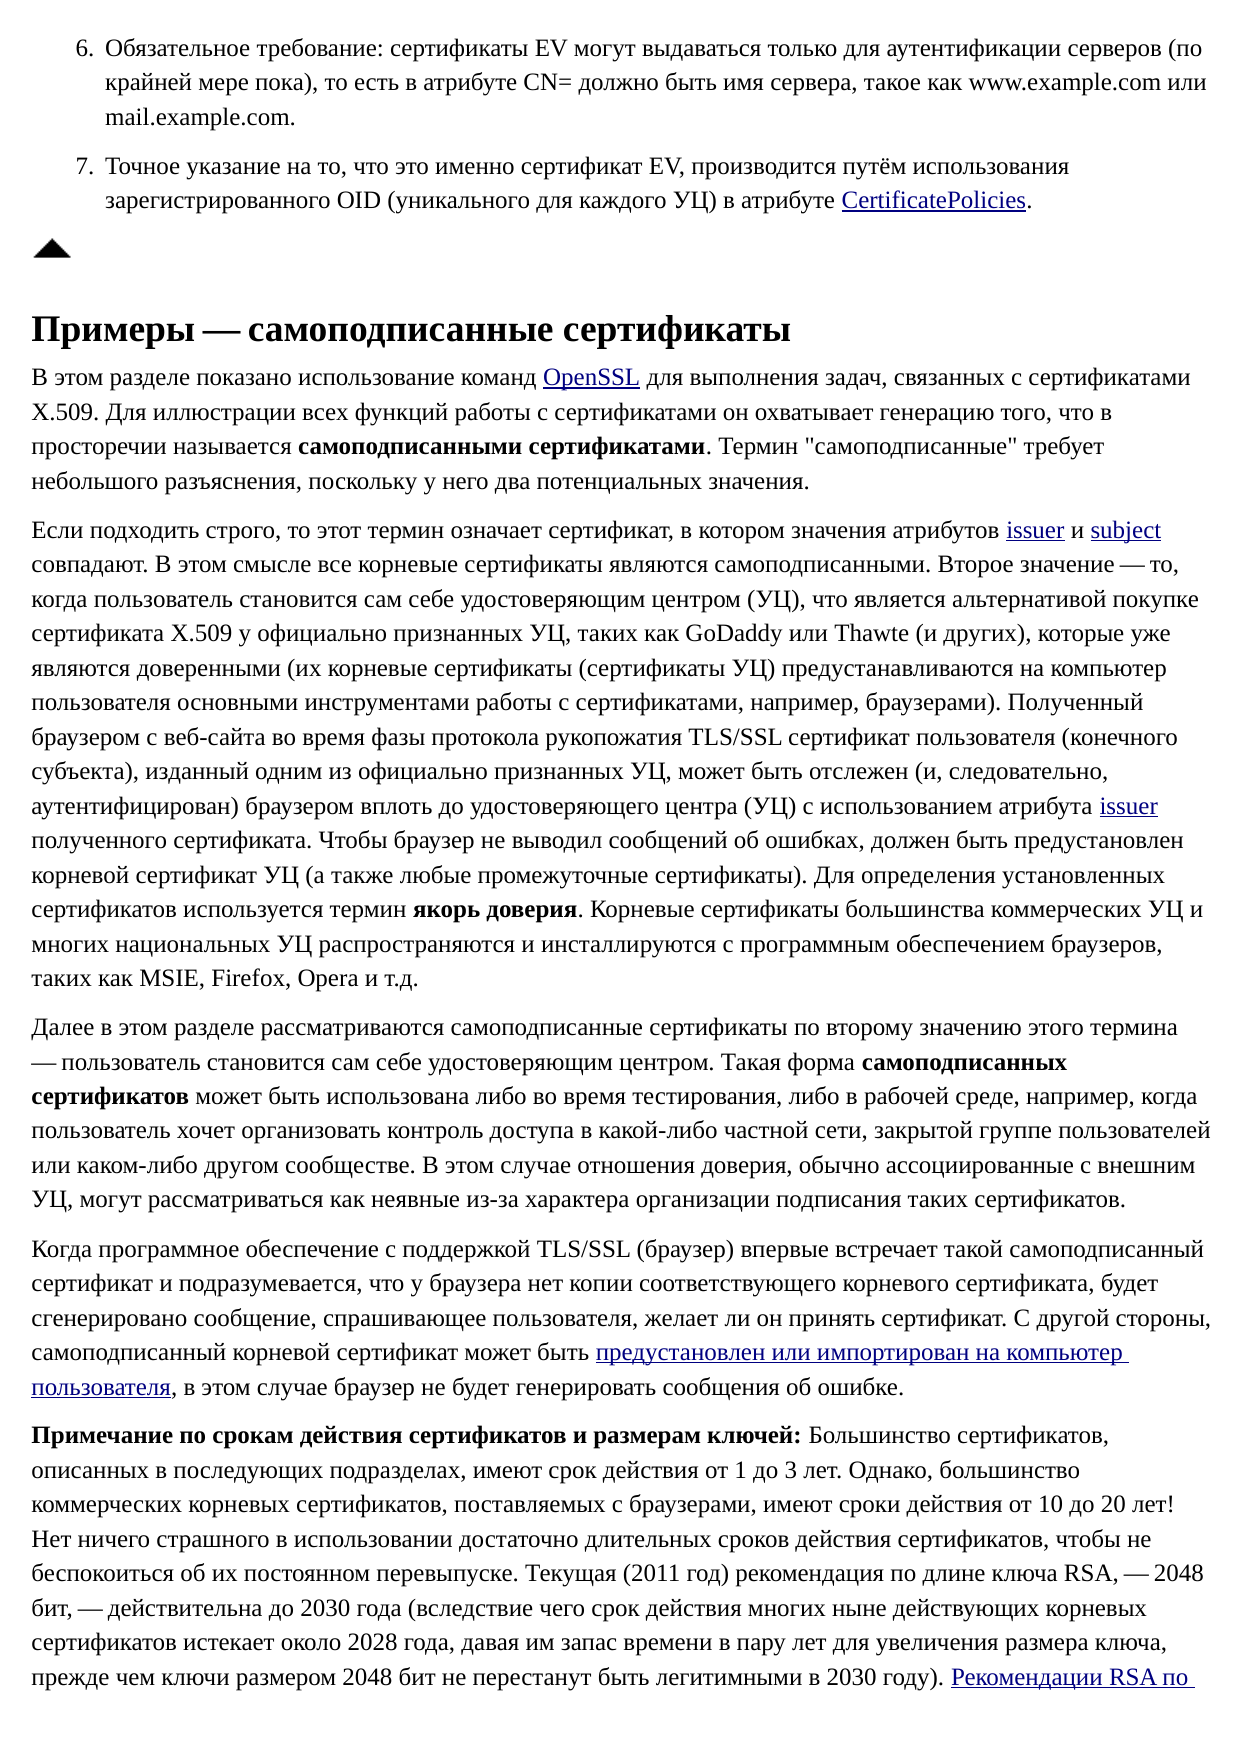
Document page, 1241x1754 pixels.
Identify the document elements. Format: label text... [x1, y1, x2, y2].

list Точное указание на то, что это именно сертификат EV, производится путём использования зарегистрированного OID (уникального для каждого УЦ) в атрибуте CertificatePolicies. [75, 151, 1212, 214]
subtitle Примеры — самоподписанные сертификаты [31, 307, 1212, 350]
text Далее в этом разделе рассматриваются самоподписанные сертификаты по второму значению этого термина — пользователь становится сам себе удостоверяющим центром. Такая форма самоподписанных сертификатов может быть использована либо во время тестирования, либо в рабочей среде, например, когда пользователь хочет организовать контроль доступа в какой-либо частной сети, закрытой группе пользователей или каком-либо другом сообществе. В этом случае отношения доверия, обычно ассоциированные с внешним УЦ, могут рассматриваться как неявные из-за характера организации подписания таких сертификатов. [31, 1012, 1212, 1213]
text Когда программное обеспечение с поддержкой TLS/SSL (браузер) впервые встречает такой самоподписанный сертификат и подразумевается, что у браузера нет копии соответствующего корневого сертификата, будет сгенерировано сообщение, спрашивающее пользователя, желает ли он принять сертификат. С другой стороны, самоподписанный корневой сертификат может быть предустановлен или импортирован на компьютер пользователя, в этом случае браузер не будет генерировать сообщения об ошибке. [31, 1234, 1212, 1400]
list Обязательное требование: сертификаты EV могут выдаваться только для аутентификации серверов (по крайней мере пока), то есть в атрибуте CN= должно быть имя сервера, такое как www.example.com или mail.example.com. [75, 33, 1212, 131]
text В этом разделе показано использование команд OpenSSL для выполнения задач, связанных с сертификатами X.509. Для иллюстрации всех функций работы с сертификатами он охватывает генерацию того, что в просторечии называется самоподписанными сертификатами. Термин "самоподписанные" требует небольшого разъяснения, поскольку у него два потенциальных значения. [31, 362, 1212, 494]
text Примечание по срокам действия сертификатов и размерам ключей: Большинство сертификатов, описанных в последующих подразделах, имеют срок действия от 1 до 3 лет. Однако, большинство коммерческих корневых сертификатов, поставляемых с браузерами, имеют сроки действия от 10 до 20 лет! Нет ничего страшного в использовании достаточно длительных сроков действия сертификатов, чтобы не беспокоиться об их постоянном перевыпуске. Текущая (2011 год) рекомендация по длине ключа RSA, — 2048 бит, — действительна до 2030 года (вследствие чего срок действия многих ныне действующих корневых сертификатов истекает около 2028 года, давая им запас времени в пару лет для увеличения размера ключа, прежде чем ключи размером 2048 бит не перестанут быть легитимными в 2030 году). Рекомендации RSA по [31, 1421, 1212, 1691]
text Если подходить строго, то этот термин означает сертификат, в котором значения атрибутов issuer и subject совпадают. В этом смысле все корневые сертификаты являются самоподписанными. Второе значение — то, когда пользователь становится сам себе удостоверяющим центром (УЦ), что является альтернативой покупке сертификата X.509 у официально признанных УЦ, таких как GoDaddy или Thawte (и других), которые уже являются доверенными (их корневые сертификаты (сертификаты УЦ) предустанавливаются на компьютер пользователя основными инструментами работы с сертификатами, например, браузерами). Полученный браузером с веб-сайта во время фазы протокола рукопожатия TLS/SSL сертификат пользователя (конечного субъекта), изданный одним из официально признанных УЦ, может быть отслежен (и, следовательно, аутентифицирован) браузером вплоть до удостоверяющего центра (УЦ) с использованием атрибута issuer полученного сертификата. Чтобы браузер не выводил сообщений об ошибках, должен быть предустановлен корневой сертификат УЦ (а также любые промежуточные сертификаты). Для определения установленных сертификатов используется термин якорь доверия. Корневые сертификаты большинства коммерческих УЦ и многих национальных УЦ распространяются и инсталлируются с программным обеспечением браузеров, таких как MSIE, Firefox, Opera и т.д. [31, 515, 1212, 992]
picture [31, 234, 74, 266]
